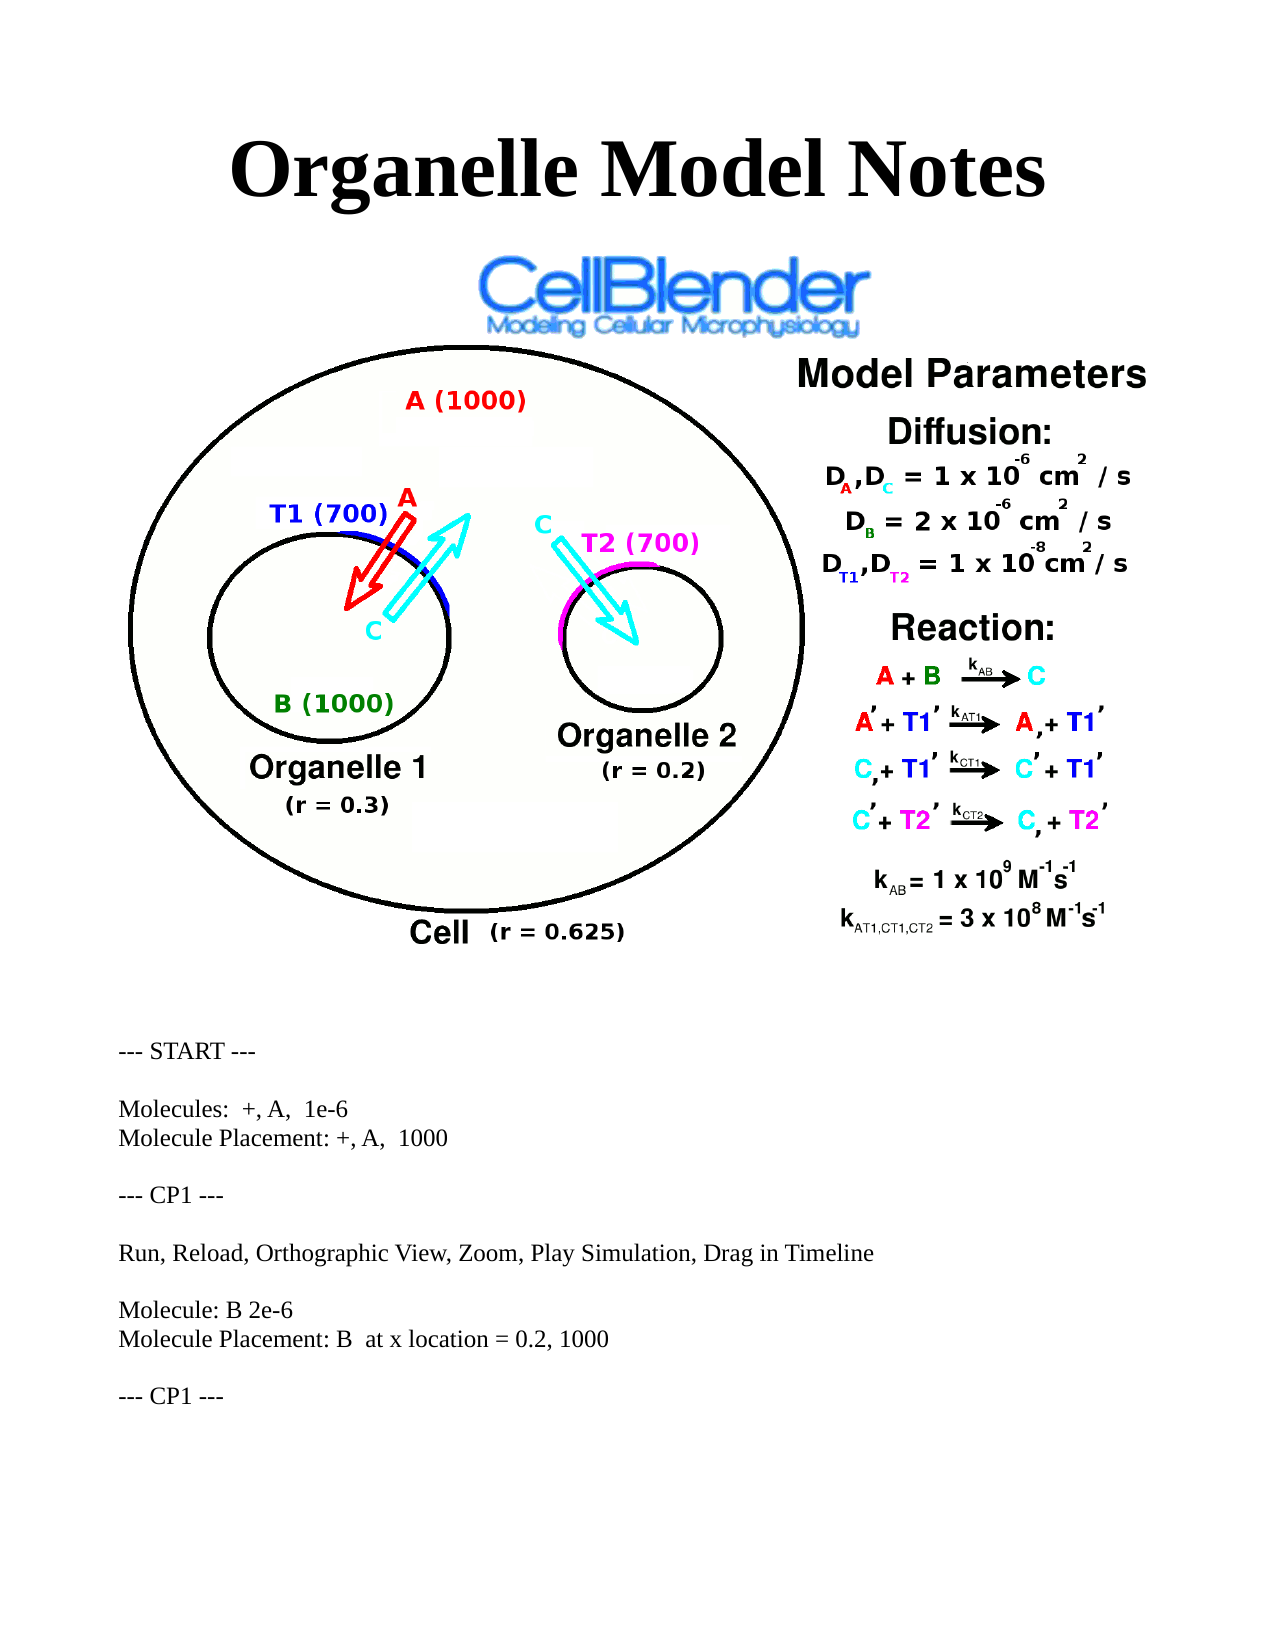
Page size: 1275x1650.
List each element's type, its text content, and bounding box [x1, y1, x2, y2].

text --- START --- [118, 1036, 1157, 1065]
text Molecule Placement: B at x location = 0.2, 1000 [118, 1324, 1157, 1353]
text --- CP1 --- [118, 1180, 1157, 1209]
text Run, Reload, Orthographic View, Zoom, Play Simulation, Drag in Timeline [118, 1238, 1157, 1266]
picture [118, 251, 1157, 951]
text --- CP1 --- [118, 1381, 1157, 1410]
text Molecules: +, A, 1e-6 [118, 1094, 1157, 1123]
text Molecule Placement: +, A, 1000 [118, 1123, 1157, 1151]
text Molecule: B 2e-6 [118, 1295, 1157, 1324]
text Organelle Model Notes [118, 118, 1157, 214]
